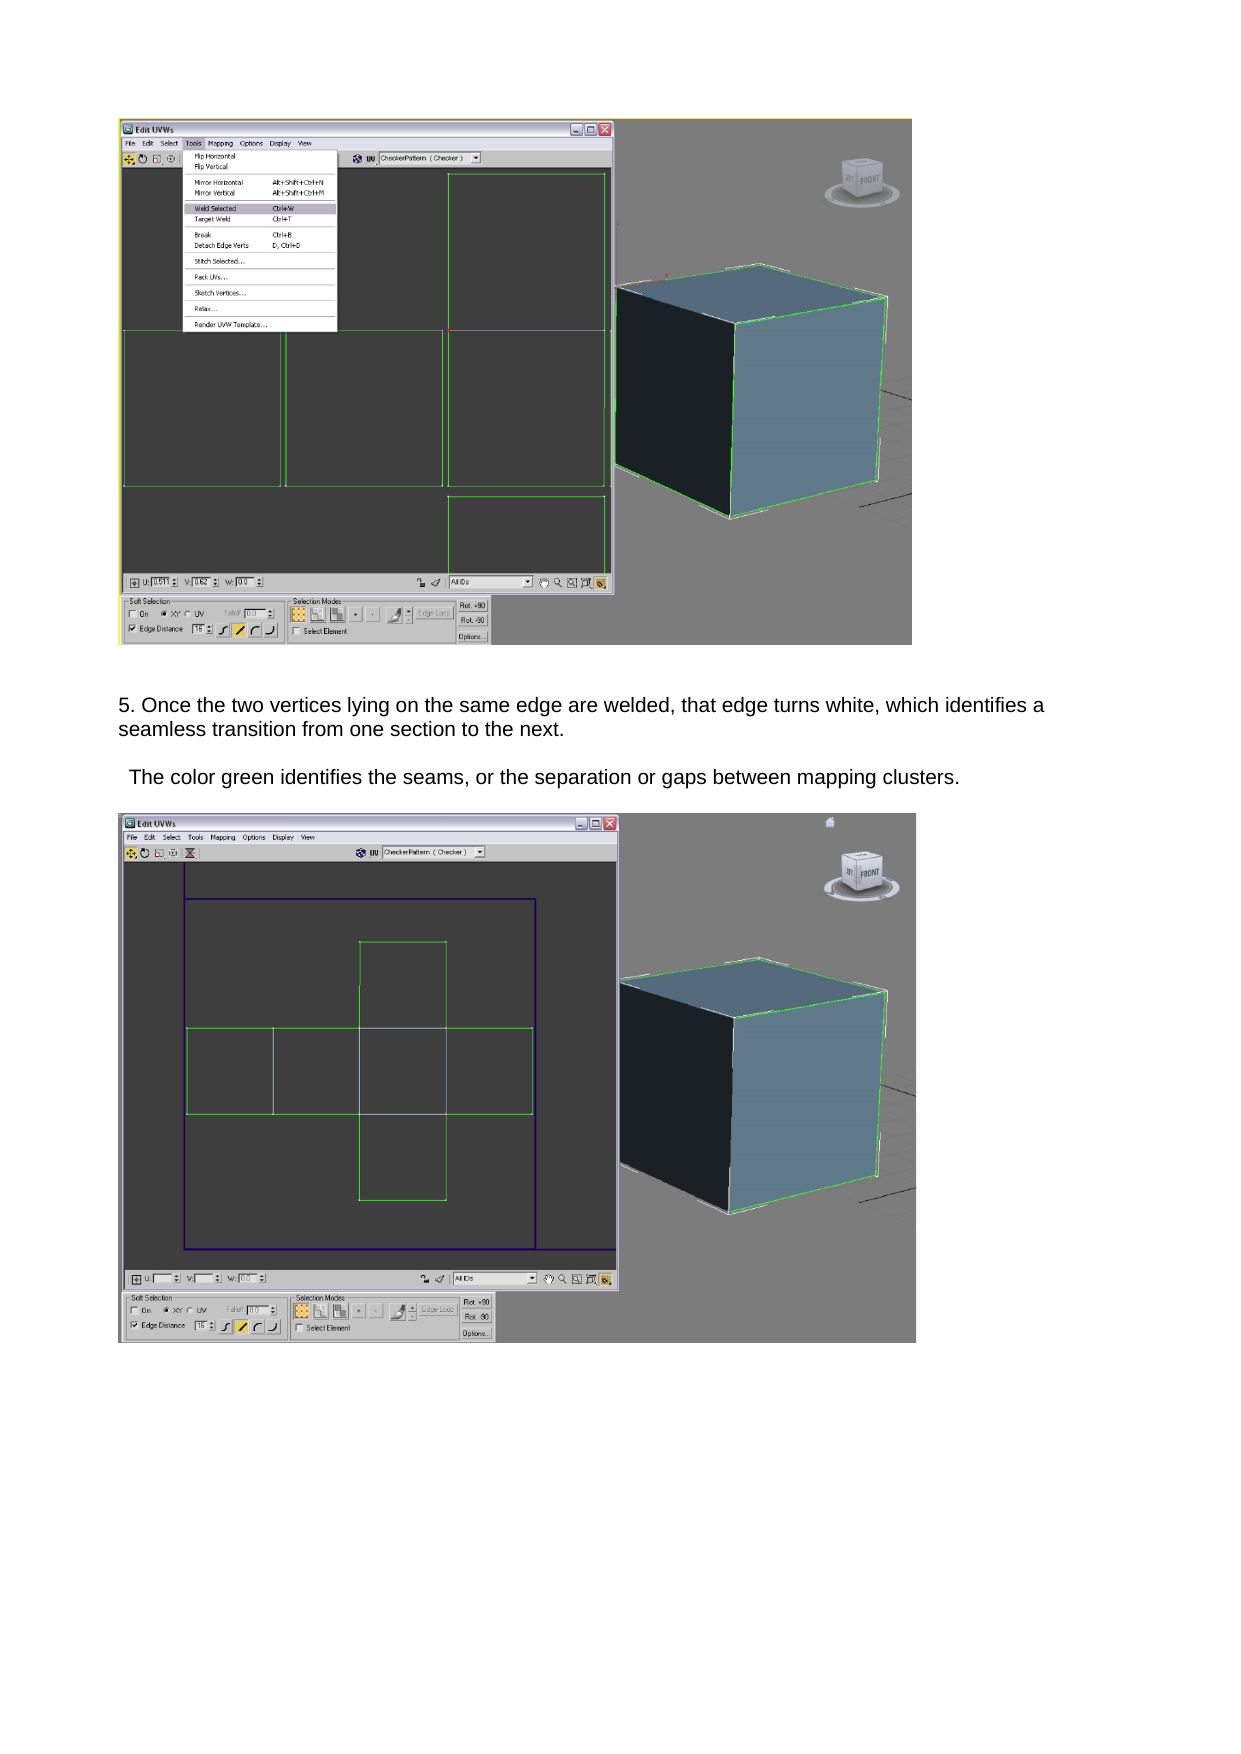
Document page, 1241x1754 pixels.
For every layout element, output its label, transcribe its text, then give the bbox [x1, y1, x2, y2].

text 5. Once the two vertices lying on the same edge are welded, that edge turns white, which identifies a [118, 693, 1122, 717]
text seamless transition from one section to the next. [118, 717, 1122, 741]
text The color green identifies the seams, or the separation or gaps between mapping clusters. [118, 765, 1122, 789]
picture [118, 118, 912, 645]
picture [118, 813, 917, 1343]
